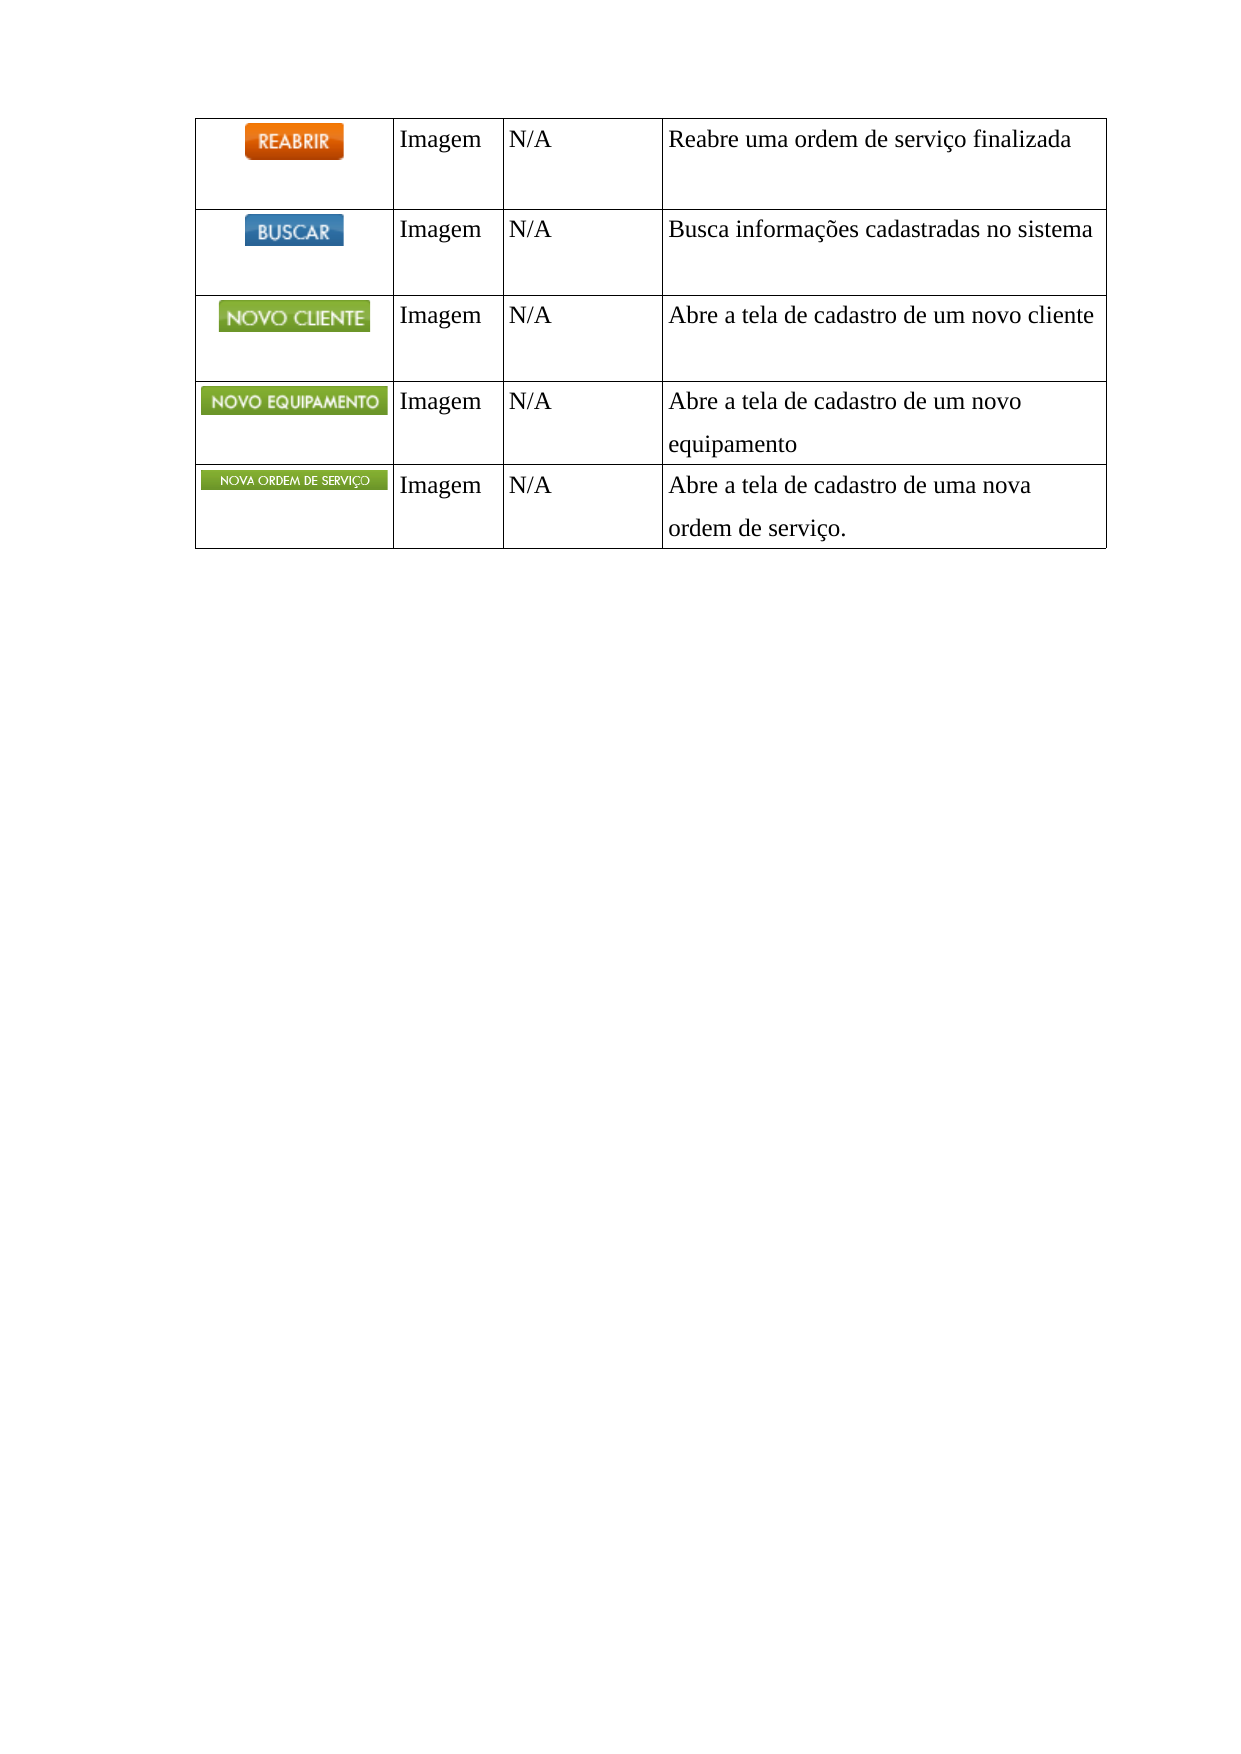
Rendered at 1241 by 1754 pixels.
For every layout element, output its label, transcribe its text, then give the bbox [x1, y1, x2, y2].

picture [245, 123, 344, 160]
picture [201, 470, 388, 490]
table_cell Abre a tela de cadastro de um novo cliente [663, 296, 1106, 381]
table_cell N/A [504, 382, 662, 464]
table_cell Imagem [394, 296, 503, 381]
table_cell N/A [504, 465, 662, 547]
table_cell [196, 119, 393, 209]
table_cell Imagem [394, 465, 503, 547]
picture [201, 386, 388, 415]
table_cell Abre a tela de cadastro de uma nova ordem de serviço. [663, 465, 1106, 547]
picture [218, 300, 371, 332]
table_cell Busca informações cadastradas no sistema [663, 210, 1106, 295]
table_cell [196, 296, 393, 381]
picture [245, 214, 344, 246]
table_cell [196, 465, 393, 547]
table_cell Imagem [394, 382, 503, 464]
table_cell N/A [504, 210, 662, 295]
table_cell N/A [504, 296, 662, 381]
table_cell [196, 210, 393, 214]
table_cell N/A [504, 119, 662, 209]
table_cell Reabre uma ordem de serviço finalizada [663, 119, 1106, 209]
table_cell Abre a tela de cadastro de um novo equipamento [663, 382, 1106, 464]
table_cell [196, 382, 393, 414]
table_cell Imagem [394, 210, 503, 295]
table_cell Imagem [394, 119, 503, 209]
table_cell [196, 415, 393, 464]
table_cell [196, 215, 393, 295]
